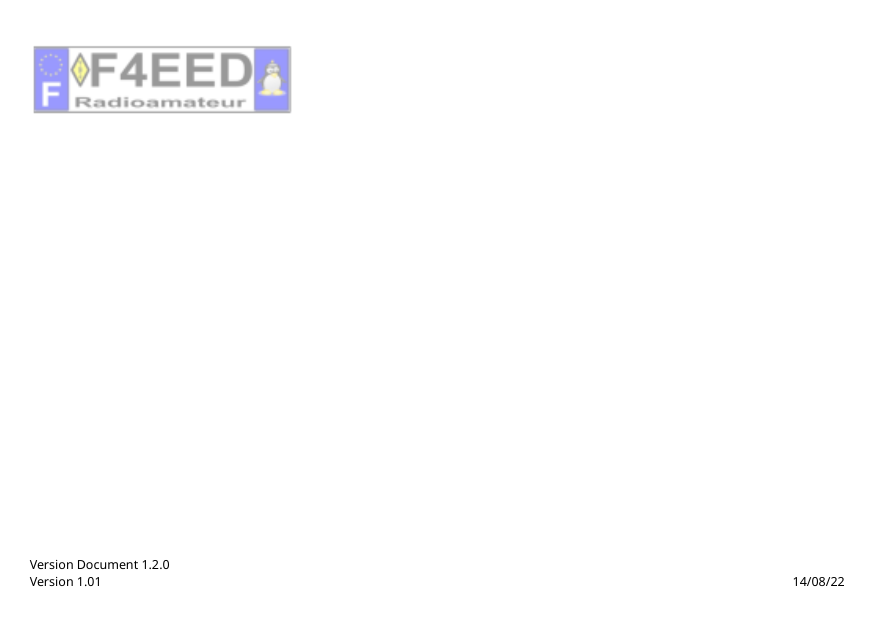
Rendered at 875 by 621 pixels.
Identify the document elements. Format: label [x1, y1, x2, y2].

picture [33, 45, 292, 115]
